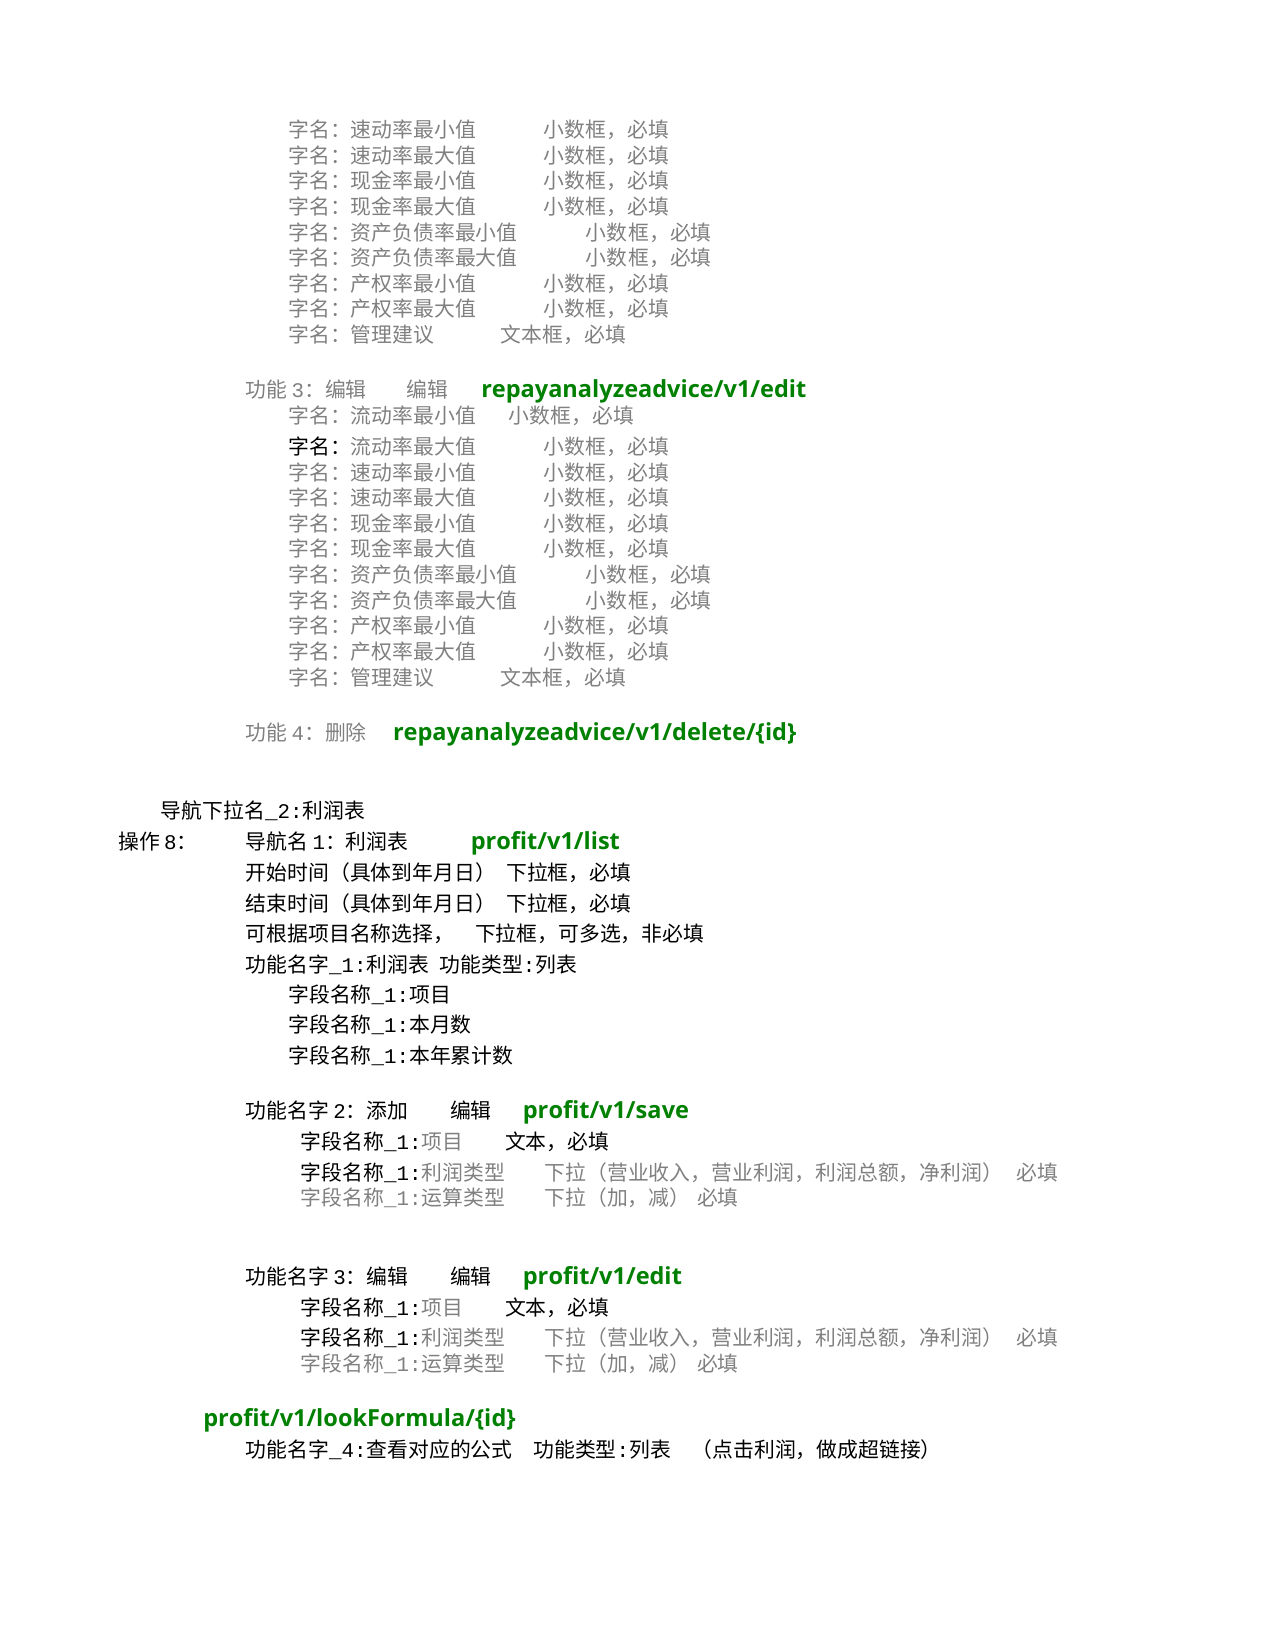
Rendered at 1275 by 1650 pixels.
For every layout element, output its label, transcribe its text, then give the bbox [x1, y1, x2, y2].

text 字名：速动率最小值 小数 框，必填 [118, 118, 1157, 144]
text 字名：资产负债率最小值 小数 框，必填 [118, 563, 1157, 589]
text 字名：现金率最大值 小数 框，必填 [118, 537, 1157, 563]
text 字名：速动率最大值 小数 框，必填 [118, 144, 1157, 169]
text 字段名称_1:项目 [118, 978, 1157, 1009]
text 导航下拉名_2:利润表 [118, 794, 1157, 824]
text 字名：资产负债率最小值 小数 框，必填 [118, 221, 1157, 246]
text 开始时间（具体到年月日） 下拉框，必填 [118, 857, 1157, 887]
text 字名：管理建议 文本框，必填 [118, 323, 1157, 349]
text 字名：现金率最小值 小数 框，必填 [118, 169, 1157, 195]
text 可根据项目名称选择， 下拉框，可多选，非必填 [118, 917, 1157, 948]
text 功能名字_4:查看对应的公式 功能类型:列表 （点击利润，做成超链接） [118, 1433, 1157, 1464]
text 字段名称_1:利润类型 下拉（营业收入，营业利润，利润总额，净利润） 必填 [118, 1156, 1157, 1186]
text 字名：现金率最大值 小数 框，必填 [118, 195, 1157, 221]
text 字名：流动率最大值 小数 框，必填 [118, 430, 1157, 461]
text 字名：速动率最大值 小数 框，必填 [118, 486, 1157, 512]
text 字名：产权率最大值 小数 框，必填 [118, 640, 1157, 666]
text 字段名称_1:本年累计数 [118, 1039, 1157, 1069]
text 字名：管理建议 文本框，必填 [118, 666, 1157, 691]
text 字段名称_1:运算类型 下拉（加，减） 必填 [118, 1186, 1157, 1212]
text 字段名称_1:项目 文本，必填 [118, 1125, 1157, 1156]
text 字名：流动率最小值 小数框，必填 [118, 404, 1157, 430]
text 功能名字_1:利润表 功能类型:列表 [118, 948, 1157, 978]
text 字段名称_1:利润类型 下拉（营业收入，营业利润，利润总额，净利润） 必填 [118, 1322, 1157, 1352]
text 字名：现金率最小值 小数 框，必填 [118, 512, 1157, 537]
text 字段名称_1:本月数 [118, 1009, 1157, 1039]
text 功能4：删除 repayanalyzeadvice/v1/delete/{id} [118, 715, 1157, 747]
text 字名：速动率最小值 小数 框，必填 [118, 461, 1157, 486]
text 操作8： 导航名1：利润表 profit/v1/list [118, 824, 1157, 857]
text 功能名字2：添加 编辑 profit/v1/save [118, 1093, 1157, 1125]
text 字名：产权率最小值 小数 框，必填 [118, 272, 1157, 297]
text 字名：产权率最大值 小数 框，必填 [118, 297, 1157, 323]
text 功能3：编辑 编辑 repayanalyzeadvice/v1/edit [118, 372, 1157, 404]
text 字名：资产负债率最大值 小数 框，必填 [118, 589, 1157, 614]
text 结束时间（具体到年月日） 下拉框，必填 [118, 887, 1157, 917]
text 字段名称_1:项目 文本，必填 [118, 1291, 1157, 1322]
text 字段名称_1:运算类型 下拉（加，减） 必填 [118, 1352, 1157, 1378]
text 功能名字3：编辑 编辑 profit/v1/edit [118, 1259, 1157, 1291]
text profit/v1/lookFormula/{id} [118, 1401, 1157, 1433]
text 字名：资产负债率最大值 小数 框，必填 [118, 246, 1157, 272]
text 字名：产权率最小值 小数 框，必填 [118, 614, 1157, 640]
